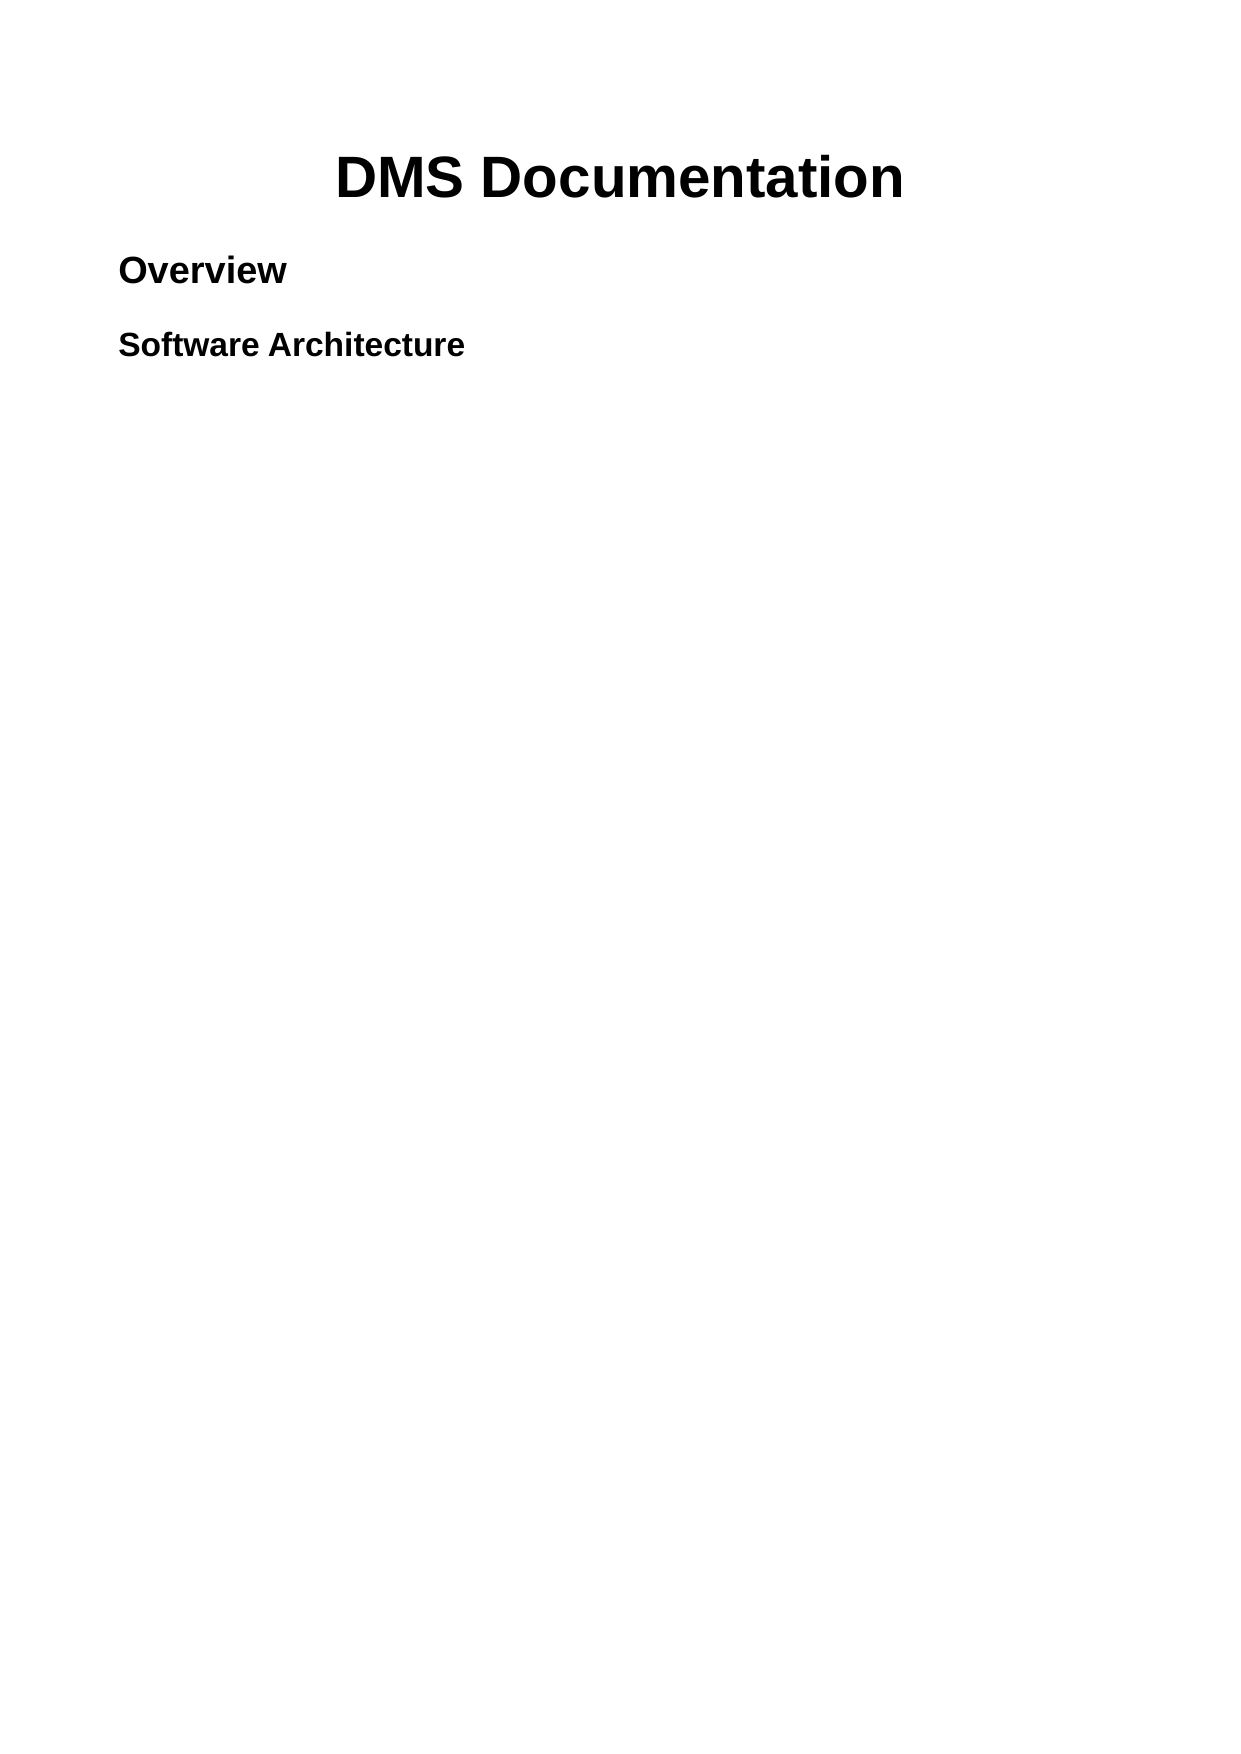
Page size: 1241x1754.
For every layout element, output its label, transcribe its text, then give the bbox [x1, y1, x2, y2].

subtitle Software Architecture [118, 325, 1122, 363]
subtitle Overview [118, 248, 1122, 291]
title DMS Documentation [118, 143, 1122, 210]
